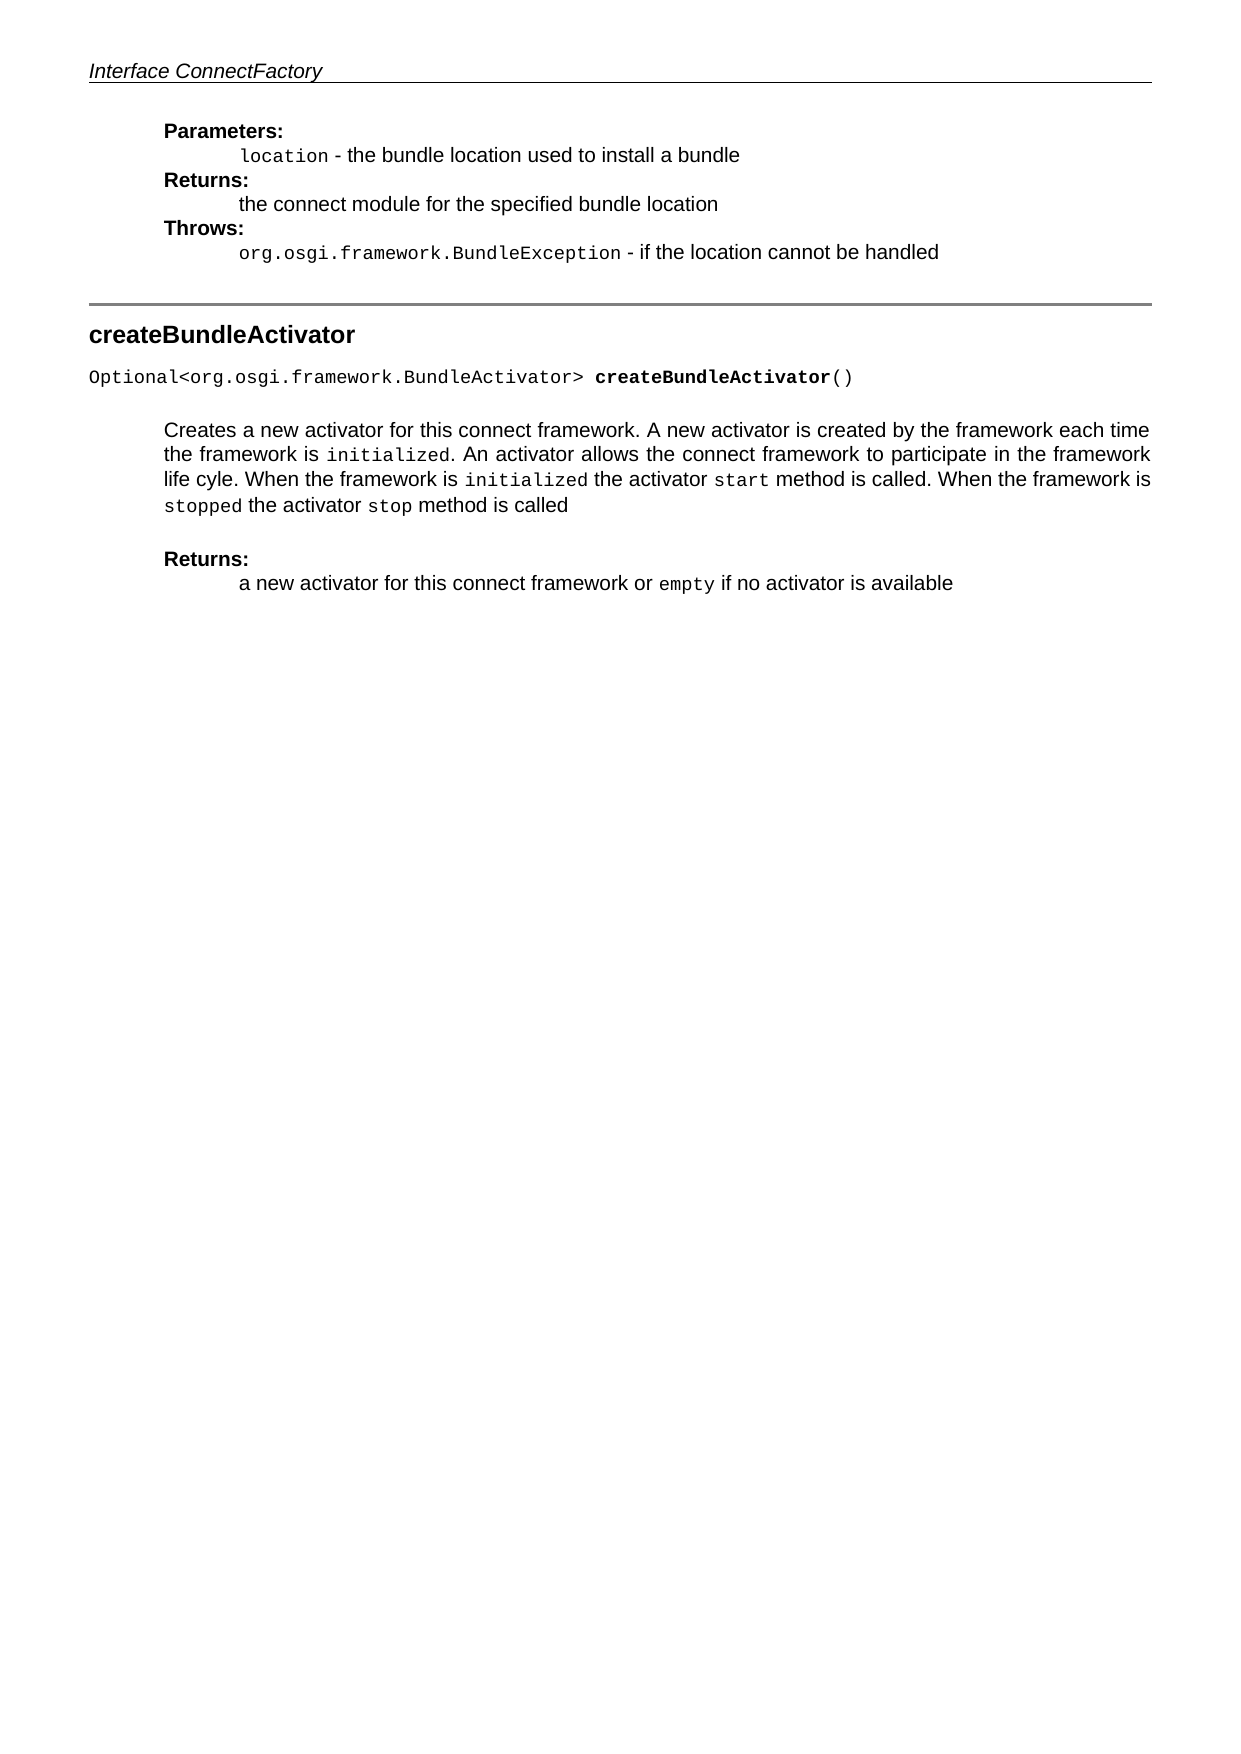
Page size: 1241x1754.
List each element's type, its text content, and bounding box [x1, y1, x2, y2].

text Returns: [163, 547, 1152, 571]
text Optional<org.osgi.framework.BundleActivator> createBundleActivator() [88, 368, 1152, 389]
text org.osgi.framework.BundleException - if the location cannot be handled [238, 239, 1152, 265]
text the connect module for the specified bundle location [238, 192, 1152, 216]
text location - the bundle location used to install a bundle [238, 142, 1152, 168]
text Returns: [163, 168, 1152, 192]
text Throws: [163, 216, 1152, 239]
text Parameters: [163, 118, 1152, 142]
text a new activator for this connect framework or empty if no activator is available [238, 571, 1152, 596]
text Creates a new activator for this connect framework. A new activator is created by the framework each time the framework is initialized. An activator allows the connect framework to participate in the framework life cyle. When the framework is initialized the activator start method is called. When the framework is stopped the activator stop method is called [163, 418, 1152, 518]
